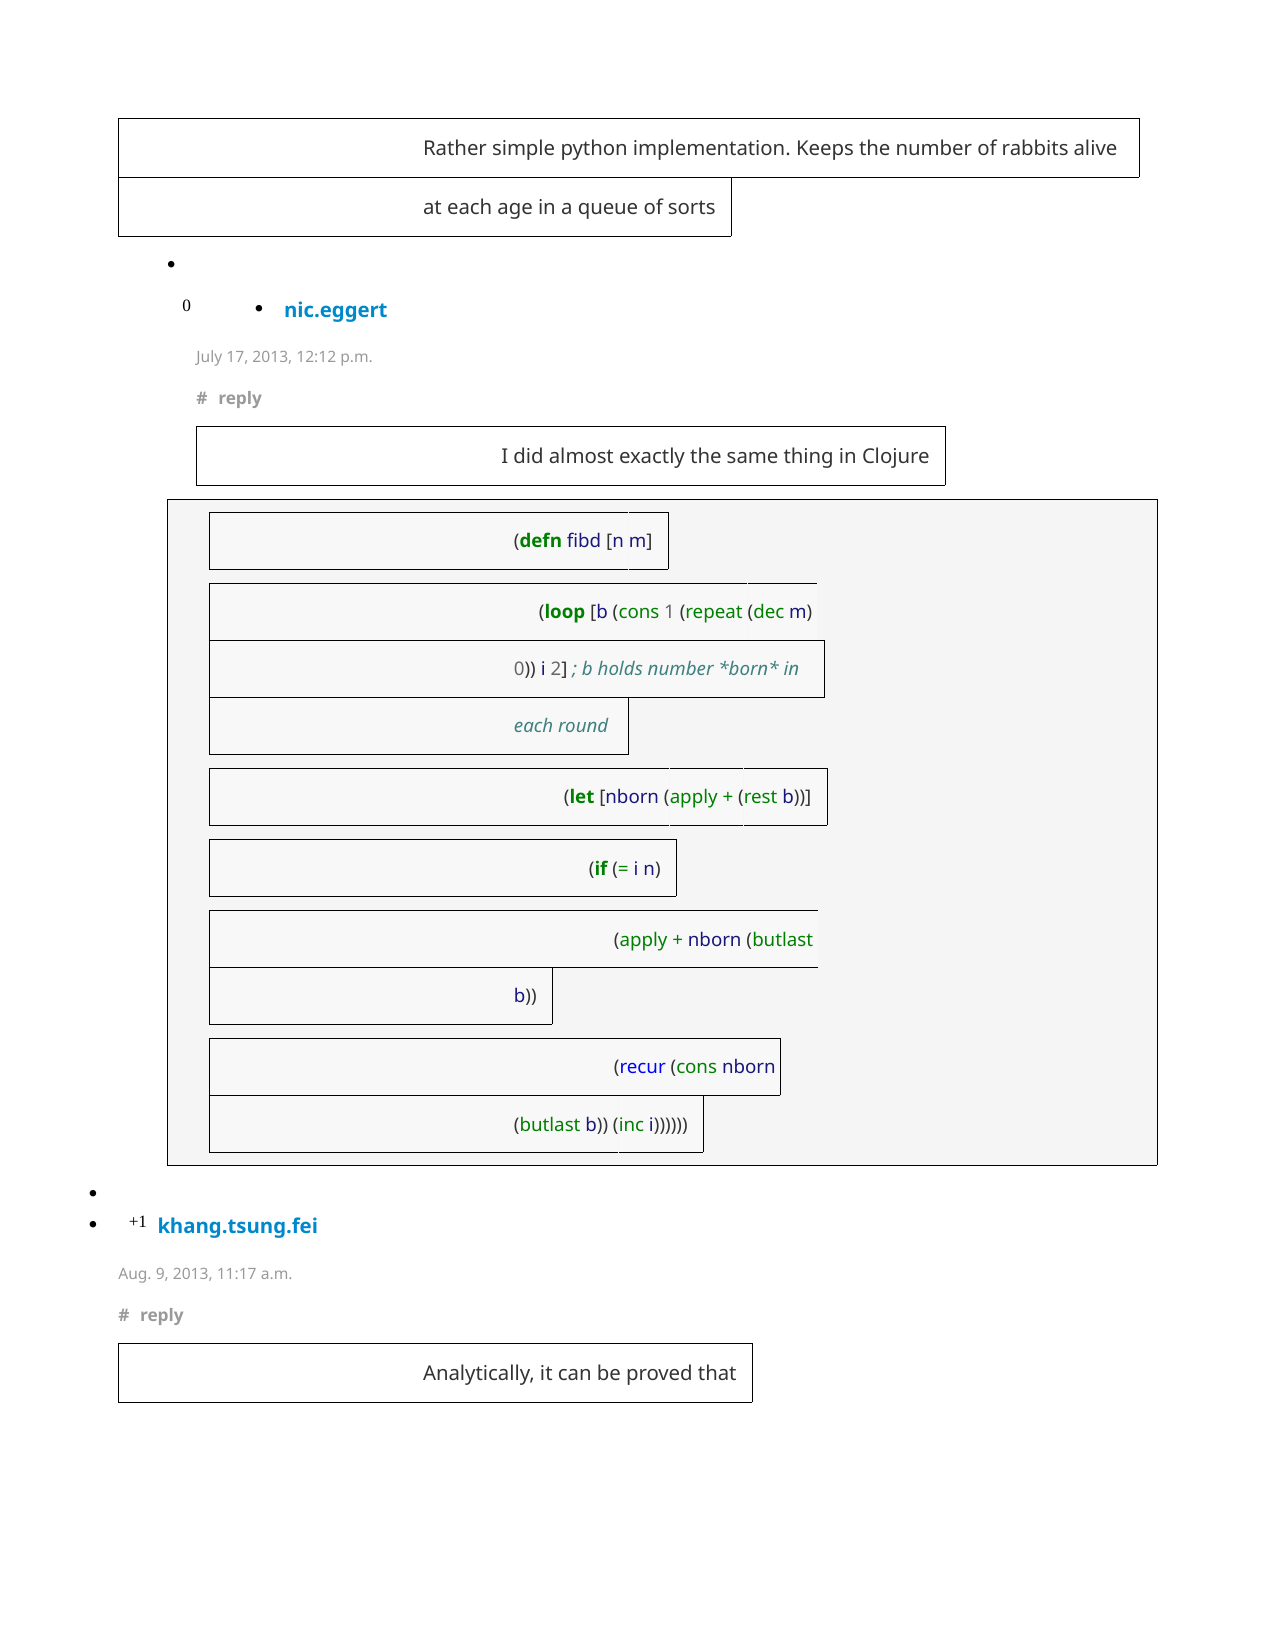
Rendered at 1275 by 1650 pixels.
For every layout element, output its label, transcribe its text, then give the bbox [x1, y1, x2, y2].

list khang.tsung.fei [118, 1212, 1157, 1240]
list # reply [167, 382, 1157, 411]
list (defn fibd [n m] [168, 500, 1157, 569]
list (if (= i n) [168, 826, 1157, 896]
list nic.eggert [167, 295, 1157, 323]
list (recur (cons nborn (butlast b)) (inc i)))))) [168, 1026, 1157, 1165]
list July 17, 2013, 12:12 p.m. [167, 339, 1157, 367]
list I did almost exactly the same thing in Clojure [197, 427, 945, 485]
list [167, 426, 196, 485]
list [946, 426, 1157, 485]
list (apply + nborn (butlast b)) [168, 897, 1157, 1024]
list [753, 1343, 1157, 1402]
list Rather simple python implementation. Keeps the number of rabbits alive at each age in a queue of sorts [119, 118, 1157, 236]
list (loop [b (cons 1 (repeat (dec m) 0)) i 2] ; b holds number *born* in each round [168, 570, 1157, 754]
list +1 [118, 1212, 157, 1232]
list # reply [118, 1299, 1157, 1327]
list 0 [167, 295, 206, 315]
list Aug. 9, 2013, 11:17 a.m. [118, 1256, 1157, 1284]
list Analytically, it can be proved that [119, 1344, 752, 1402]
list (let [nborn (apply + (rest b))] [168, 755, 1157, 825]
